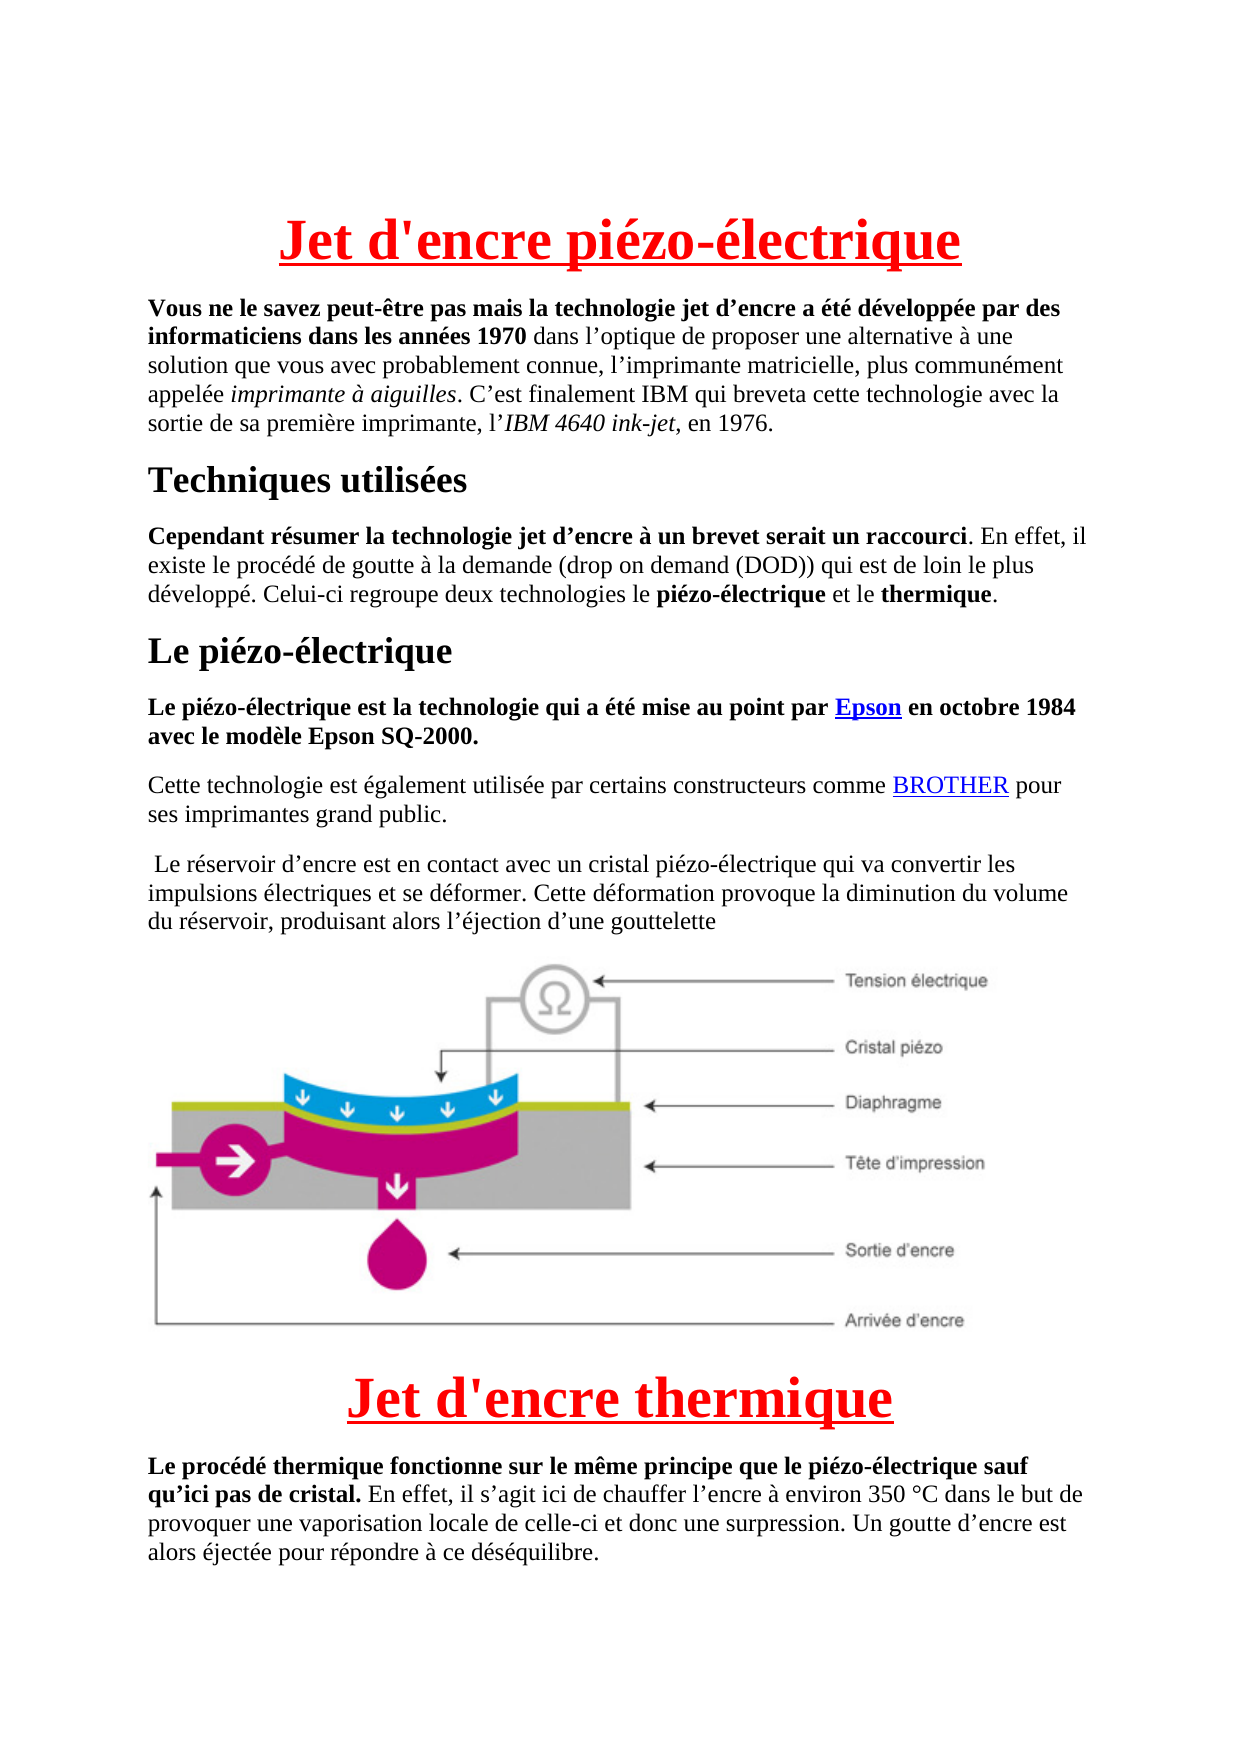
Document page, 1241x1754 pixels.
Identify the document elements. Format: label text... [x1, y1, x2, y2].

text Cette technologie est également utilisée par certains constructeurs comme BROTHER pour ses imprimantes grand public. [148, 771, 1093, 828]
text Jet d'encre piézo-électrique [148, 205, 1093, 272]
text Vous ne le savez peut-être pas mais la technologie jet d’encre a été développée par des informaticiens dans les années 1970 dans l’optique de proposer une alternative à une solution que vous avec probablement connue, l’imprimante matricielle, plus communément appelée imprimante à aiguilles. C’est finalement IBM qui breveta cette technologie avec la sortie de sa première imprimante, l’IBM 4640 ink-jet, en 1976. [148, 293, 1093, 436]
text Le réservoir d’encre est en contact avec un cristal piézo-électrique qui va convertir les impulsions électriques et se déformer. Cette déformation provoque la diminution du volume du réservoir, produisant alors l’éjection d’une gouttelette [148, 849, 1093, 935]
text Le piézo-électrique [148, 628, 1093, 671]
text Techniques utilisées [148, 457, 1093, 500]
text Jet d'encre thermique [148, 1363, 1093, 1430]
text Le piézo-électrique est la technologie qui a été mise au point par Epson en octobre 1984 avec le modèle Epson SQ-2000. [148, 692, 1093, 750]
text Le procédé thermique fonctionne sur le même principe que le piézo-électrique sauf qu’ici pas de cristal. En effet, il s’agit ici de chauffer l’encre à environ 350 °C dans le but de provoquer une vaporisation locale de celle-ci et donc une surpression. Un goutte d’encre est alors éjectée pour répondre à ce déséquilibre. [148, 1451, 1093, 1566]
text Cependant résumer la technologie jet d’encre à un brevet serait un raccourci. En effet, il existe le procédé de goutte à la demande (drop on demand (DOD)) qui est de loin le plus développé. Celui-ci regroupe deux technologies le piézo-électrique et le thermique. [148, 521, 1093, 607]
